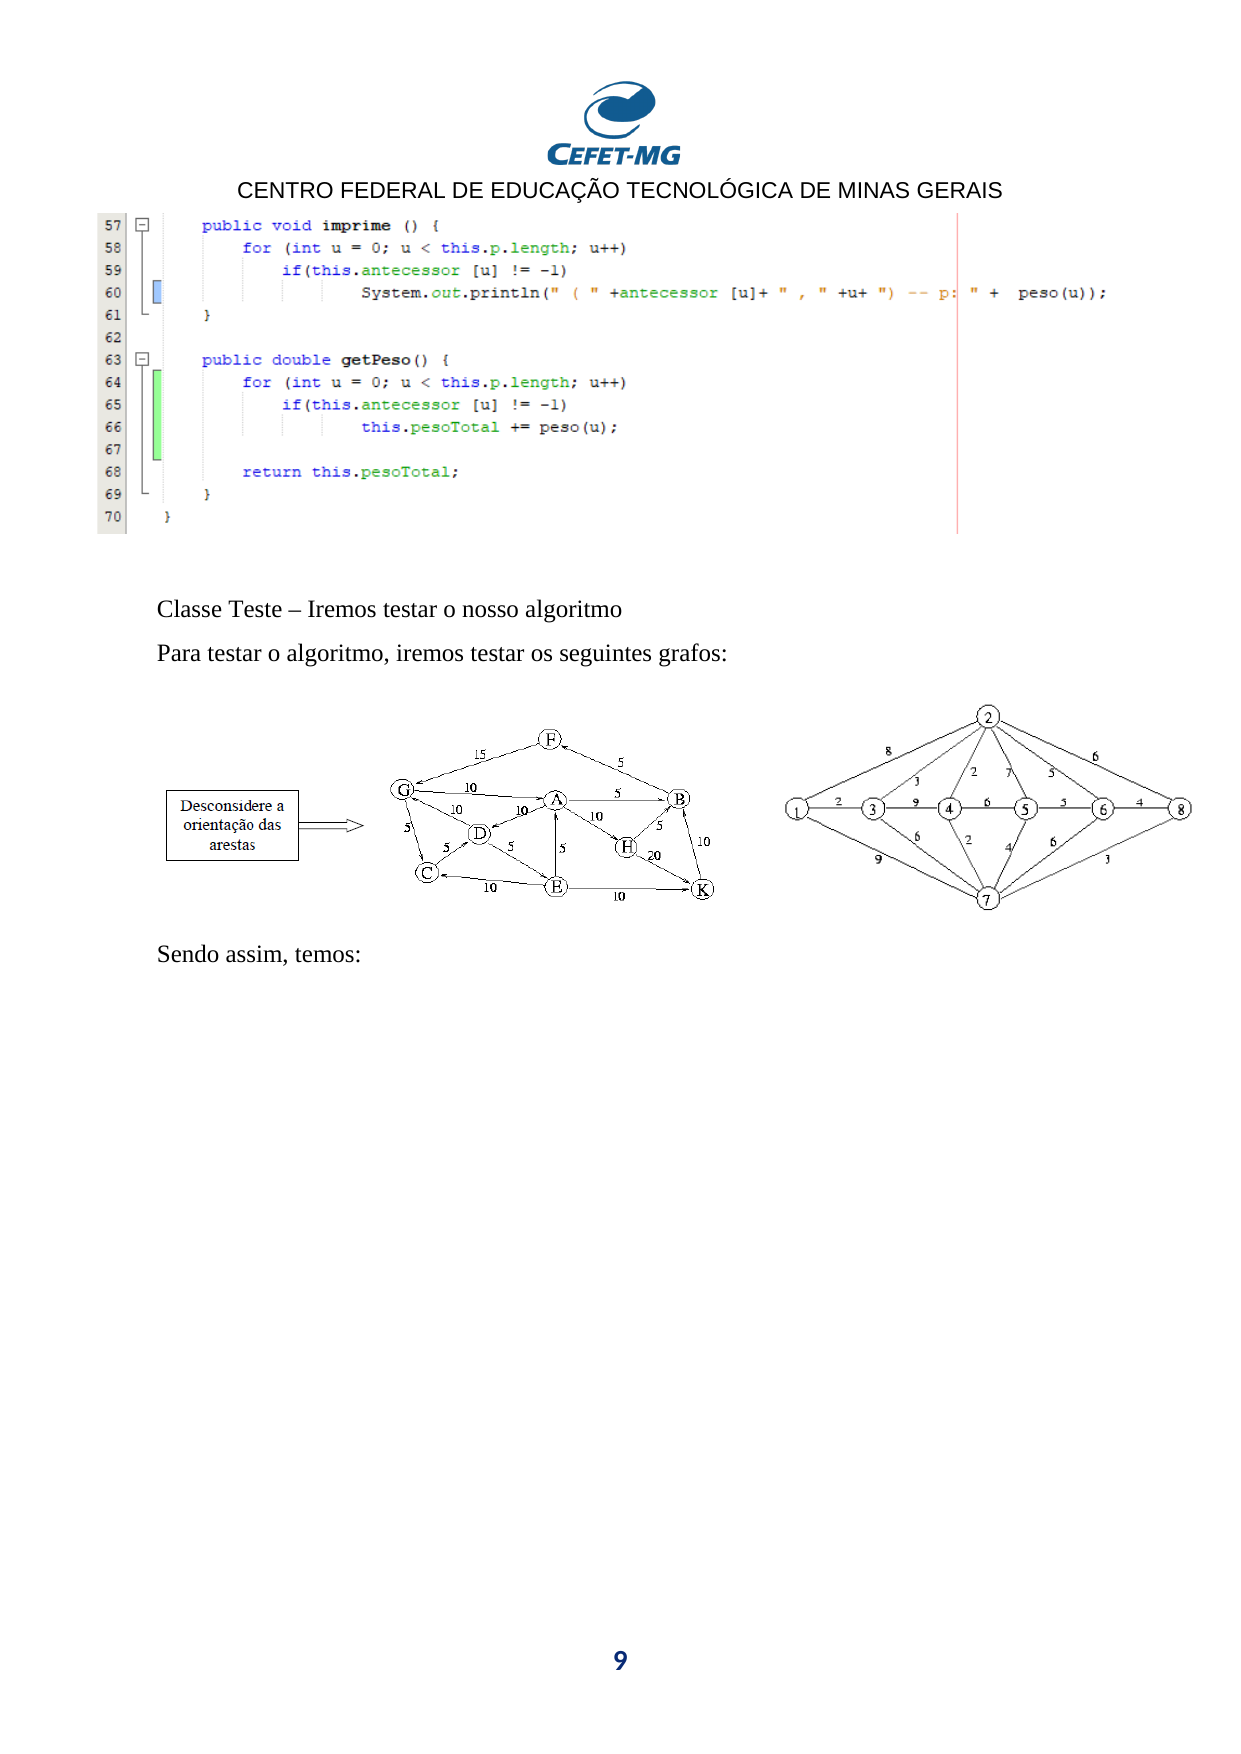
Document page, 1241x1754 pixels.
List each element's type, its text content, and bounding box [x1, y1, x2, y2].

picture [547, 81, 681, 165]
text Classe Teste – Iremos testar o nosso algoritmo [97, 594, 1143, 623]
text Para testar o algoritmo, iremos testar os seguintes grafos: [97, 638, 1143, 666]
picture [156, 680, 1202, 921]
picture [97, 213, 1143, 534]
text Sendo assim, temos: [97, 939, 1143, 968]
